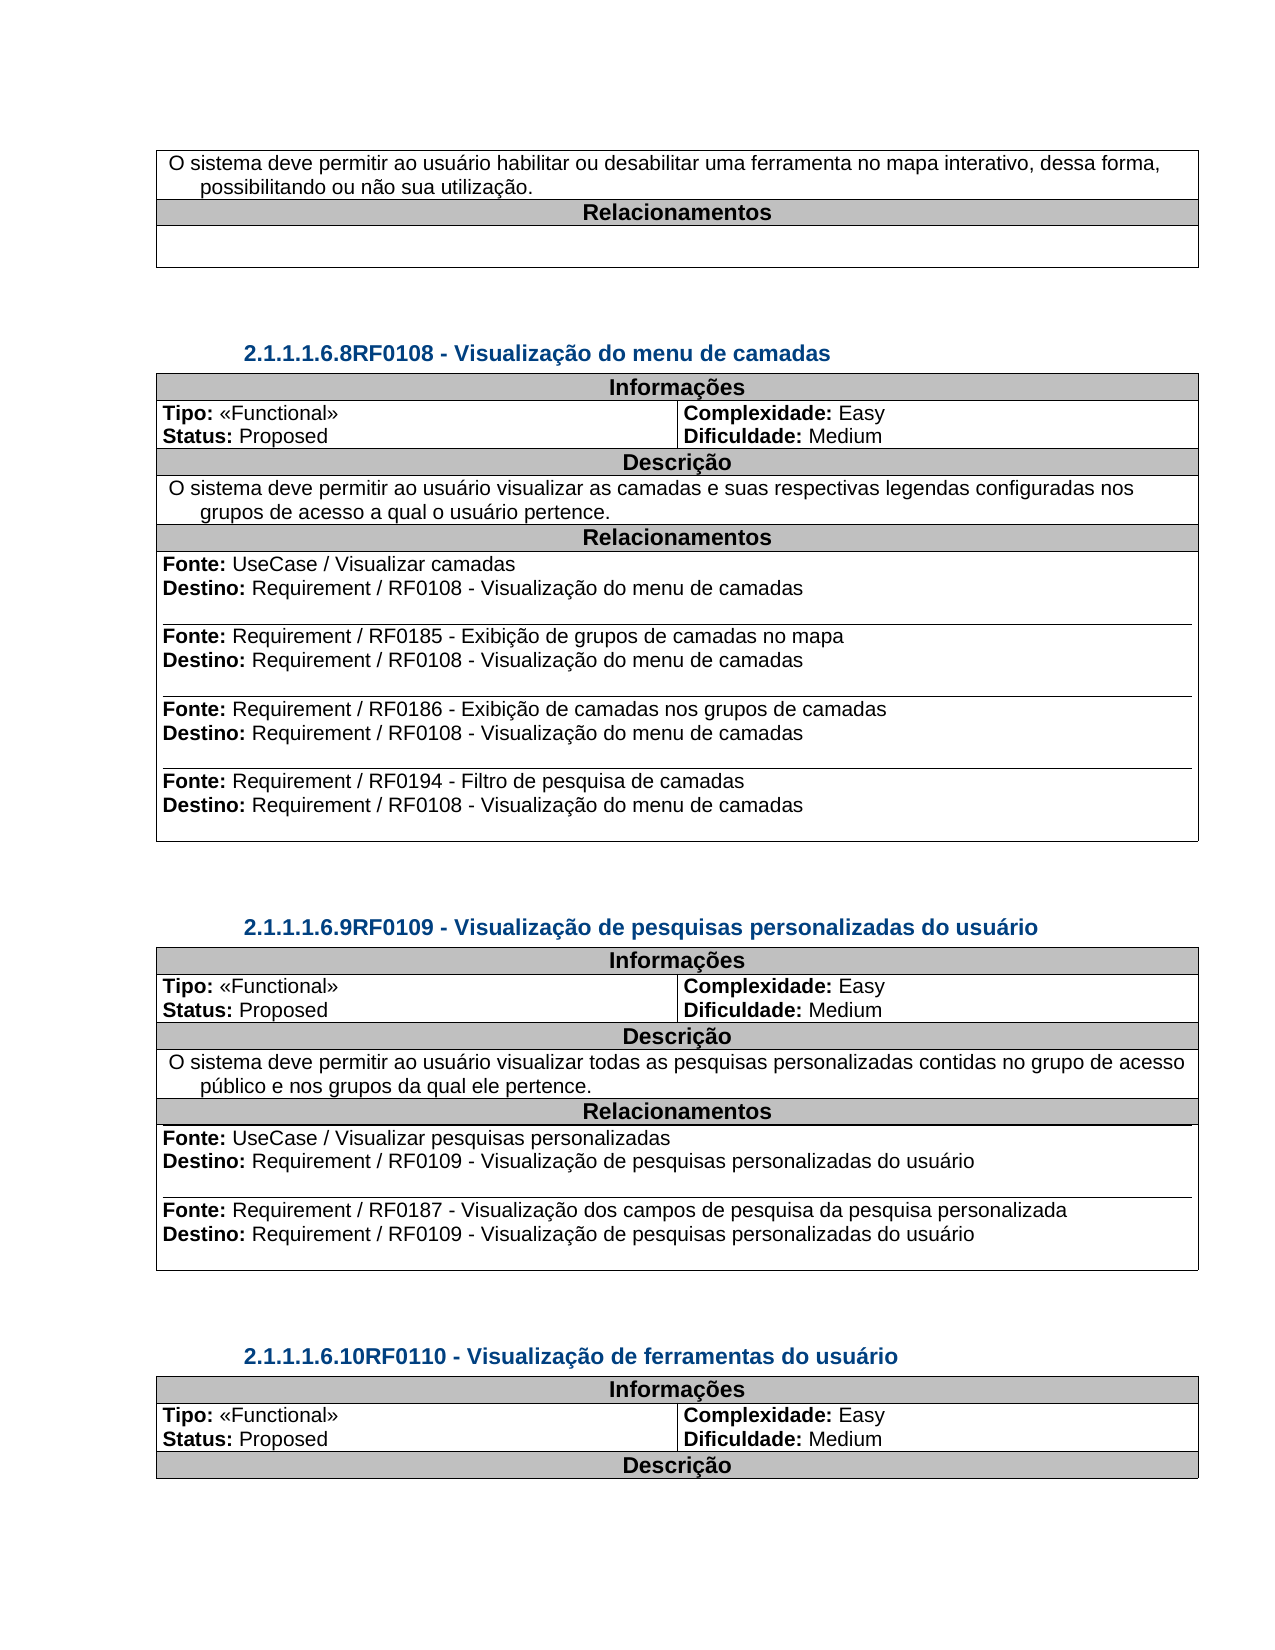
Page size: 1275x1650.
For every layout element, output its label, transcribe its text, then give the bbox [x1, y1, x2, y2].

table_cell [157, 1125, 1198, 1270]
table_cell [157, 552, 1198, 841]
table_cell Fonte: Requirement / RF0187 - Visualização dos campos de pesquisa da pesquisa personalizada Destino: Requirement / RF0109 - Visualização de pesquisas personalizadas do usuário [163, 1198, 1192, 1269]
table_cell Relacionamentos [157, 1099, 1198, 1124]
table_cell O sistema deve permitir ao usuário habilitar ou desabilitar uma ferramenta no mapa interativo, dessa forma, possibilitando ou não sua utilização. [157, 151, 1198, 198]
table_header Informações [157, 374, 1198, 400]
table_header Informações [157, 948, 1198, 974]
table_cell Tipo: «Functional» Status: Proposed [157, 401, 677, 448]
table_header Fonte: UseCase / Visualizar camadas Destino: Requirement / RF0108 - Visualização do menu de camadas [163, 552, 1192, 623]
table_header Informações [157, 1377, 1198, 1403]
table_cell Fonte: Requirement / RF0185 - Exibição de grupos de camadas no mapa Destino: Requirement / RF0108 - Visualização do menu de camadas [163, 625, 1192, 696]
table_cell Fonte: Requirement / RF0194 - Filtro de pesquisa de camadas Destino: Requirement / RF0108 - Visualização do menu de camadas [163, 769, 1192, 841]
table_cell Descrição [157, 1452, 1198, 1478]
table_cell Tipo: «Functional» Status: Proposed [157, 975, 677, 1022]
table_cell Tipo: «Functional» Status: Proposed [157, 1404, 677, 1451]
table_cell [157, 226, 1198, 267]
table_cell O sistema deve permitir ao usuário visualizar todas as pesquisas personalizadas contidas no grupo de acesso público e nos grupos da qual ele pertence. [157, 1050, 1198, 1097]
table_cell Relacionamentos [157, 200, 1198, 225]
table_cell Descrição [157, 1023, 1198, 1049]
table_cell O sistema deve permitir ao usuário visualizar as camadas e suas respectivas legendas configuradas nos grupos de acesso a qual o usuário pertence. [157, 476, 1198, 524]
table_cell Relacionamentos [157, 525, 1198, 551]
list RF0110 - Visualização de ferramentas do usuário [244, 1343, 1125, 1369]
table_cell Fonte: Requirement / RF0186 - Exibição de camadas nos grupos de camadas Destino: Requirement / RF0108 - Visualização do menu de camadas [163, 697, 1192, 768]
table_cell Complexidade: Easy Dificuldade: Medium [678, 1404, 1198, 1451]
table_cell Complexidade: Easy Dificuldade: Medium [678, 975, 1198, 1022]
table_header Fonte: UseCase / Visualizar pesquisas personalizadas Destino: Requirement / RF0109 - Visualização de pesquisas personalizadas do usuário [163, 1126, 1192, 1197]
list RF0109 - Visualização de pesquisas personalizadas do usuário [244, 914, 1125, 941]
list RF0108 - Visualização do menu de camadas [244, 340, 1125, 367]
table_cell Complexidade: Easy Dificuldade: Medium [678, 401, 1198, 448]
table_cell Descrição [157, 449, 1198, 475]
